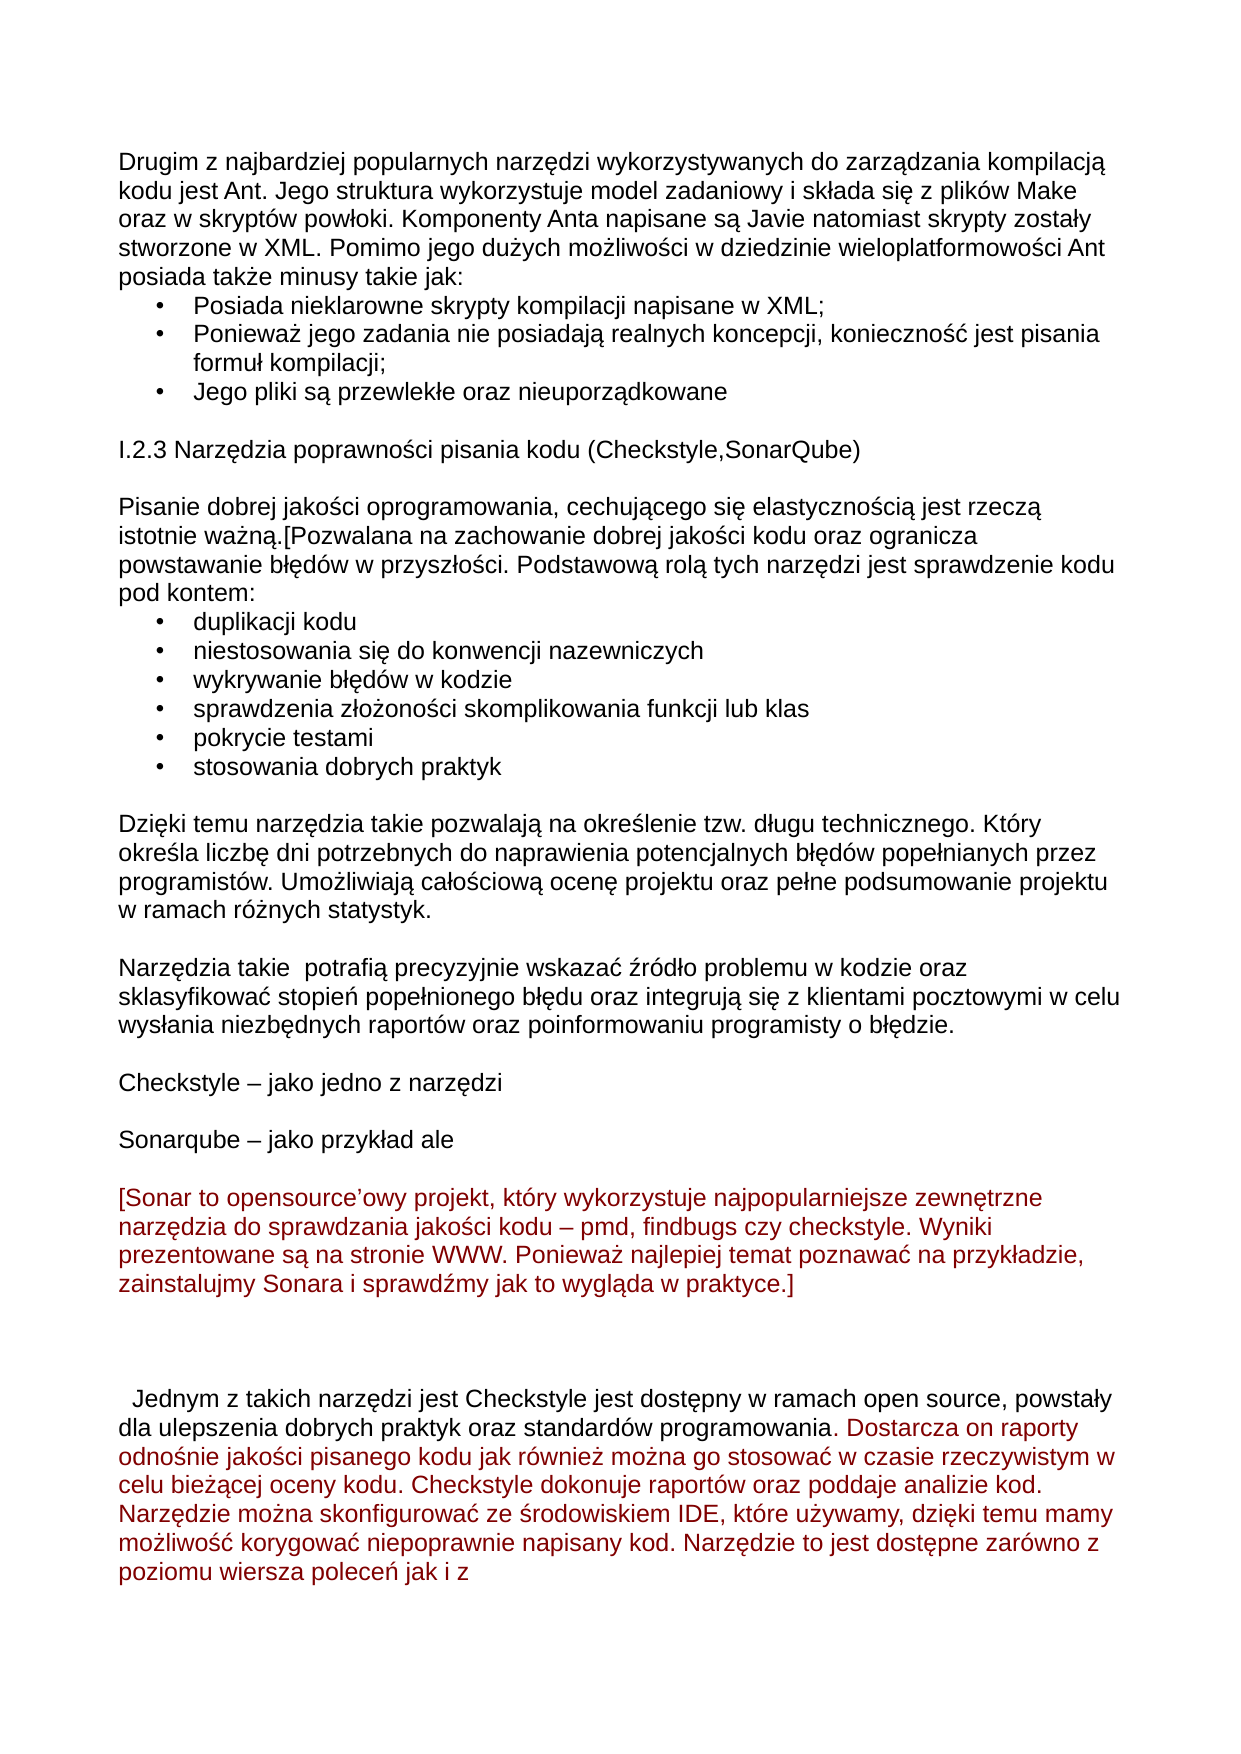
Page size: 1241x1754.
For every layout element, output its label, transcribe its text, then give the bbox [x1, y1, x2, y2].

text Dzięki temu narzędzia takie pozwalają na określenie tzw. długu technicznego. Który określa liczbę dni potrzebnych do naprawienia potencjalnych błędów popełnianych przez programistów. Umożliwiają całościową ocenę projektu oraz pełne podsumowanie projektu w ramach różnych statystyk. [118, 809, 1122, 924]
list sprawdzenia złożoności skomplikowania funkcji lub klas [156, 694, 1122, 723]
list wykrywanie błędów w kodzie [156, 665, 1122, 694]
list pokrycie testami [156, 723, 1122, 751]
text Drugim z najbardziej popularnych narzędzi wykorzystywanych do zarządzania kompilacją kodu jest Ant. Jego struktura wykorzystuje model zadaniowy i składa się z plików Make oraz w skryptów powłoki. Komponenty Anta napisane są Javie natomiast skrypty zostały stworzone w XML. Pomimo jego dużych możliwości w dziedzinie wieloplatformowości Ant posiada także minusy takie jak: [118, 147, 1122, 291]
text Pisanie dobrej jakości oprogramowania, cechującego się elastycznością jest rzeczą istotnie ważną.[Pozwalana na zachowanie dobrej jakości kodu oraz ogranicza powstawanie błędów w przyszłości. Podstawową rolą tych narzędzi jest sprawdzenie kodu pod kontem: [118, 492, 1122, 607]
text I.2.3 Narzędzia poprawności pisania kodu (Checkstyle,SonarQube) [118, 435, 1122, 463]
list duplikacji kodu [156, 607, 1122, 636]
text Jednym z takich narzędzi jest Checkstyle jest dostępny w ramach open source, powstały dla ulepszenia dobrych praktyk oraz standardów programowania. Dostarcza on raporty odnośnie jakości pisanego kodu jak również można go stosować w czasie rzeczywistym w celu bieżącej oceny kodu. Checkstyle dokonuje raportów oraz poddaje analizie kod. Narzędzie można skonfigurować ze środowiskiem IDE, które używamy, dzięki temu mamy możliwość korygować niepoprawnie napisany kod. Narzędzie to jest dostępne zarówno z poziomu wiersza poleceń jak i z [118, 1384, 1122, 1585]
list Ponieważ jego zadania nie posiadają realnych koncepcji, konieczność jest pisania formuł kompilacji; [156, 319, 1122, 377]
text Checkstyle – jako jedno z narzędzi [118, 1068, 1122, 1097]
text Sonarqube – jako przykład ale [118, 1125, 1122, 1154]
list Jego pliki są przewlekłe oraz nieuporządkowane [156, 377, 1122, 406]
text Narzędzia takie potrafią precyzyjnie wskazać źródło problemu w kodzie oraz sklasyfikować stopień popełnionego błędu oraz integrują się z klientami pocztowymi w celu wysłania niezbędnych raportów oraz poinformowaniu programisty o błędzie. [118, 953, 1122, 1039]
list stosowania dobrych praktyk [156, 751, 1122, 780]
text [Sonar to opensource’owy projekt, który wykorzystuje najpopularniejsze zewnętrzne narzędzia do sprawdzania jakości kodu – pmd, findbugs czy checkstyle. Wyniki prezentowane są na stronie WWW. Ponieważ najlepiej temat poznawać na przykładzie, zainstalujmy Sonara i sprawdźmy jak to wygląda w praktyce.] [118, 1183, 1122, 1298]
list Posiada nieklarowne skrypty kompilacji napisane w XML; [156, 291, 1122, 319]
list niestosowania się do konwencji nazewniczych [156, 636, 1122, 665]
